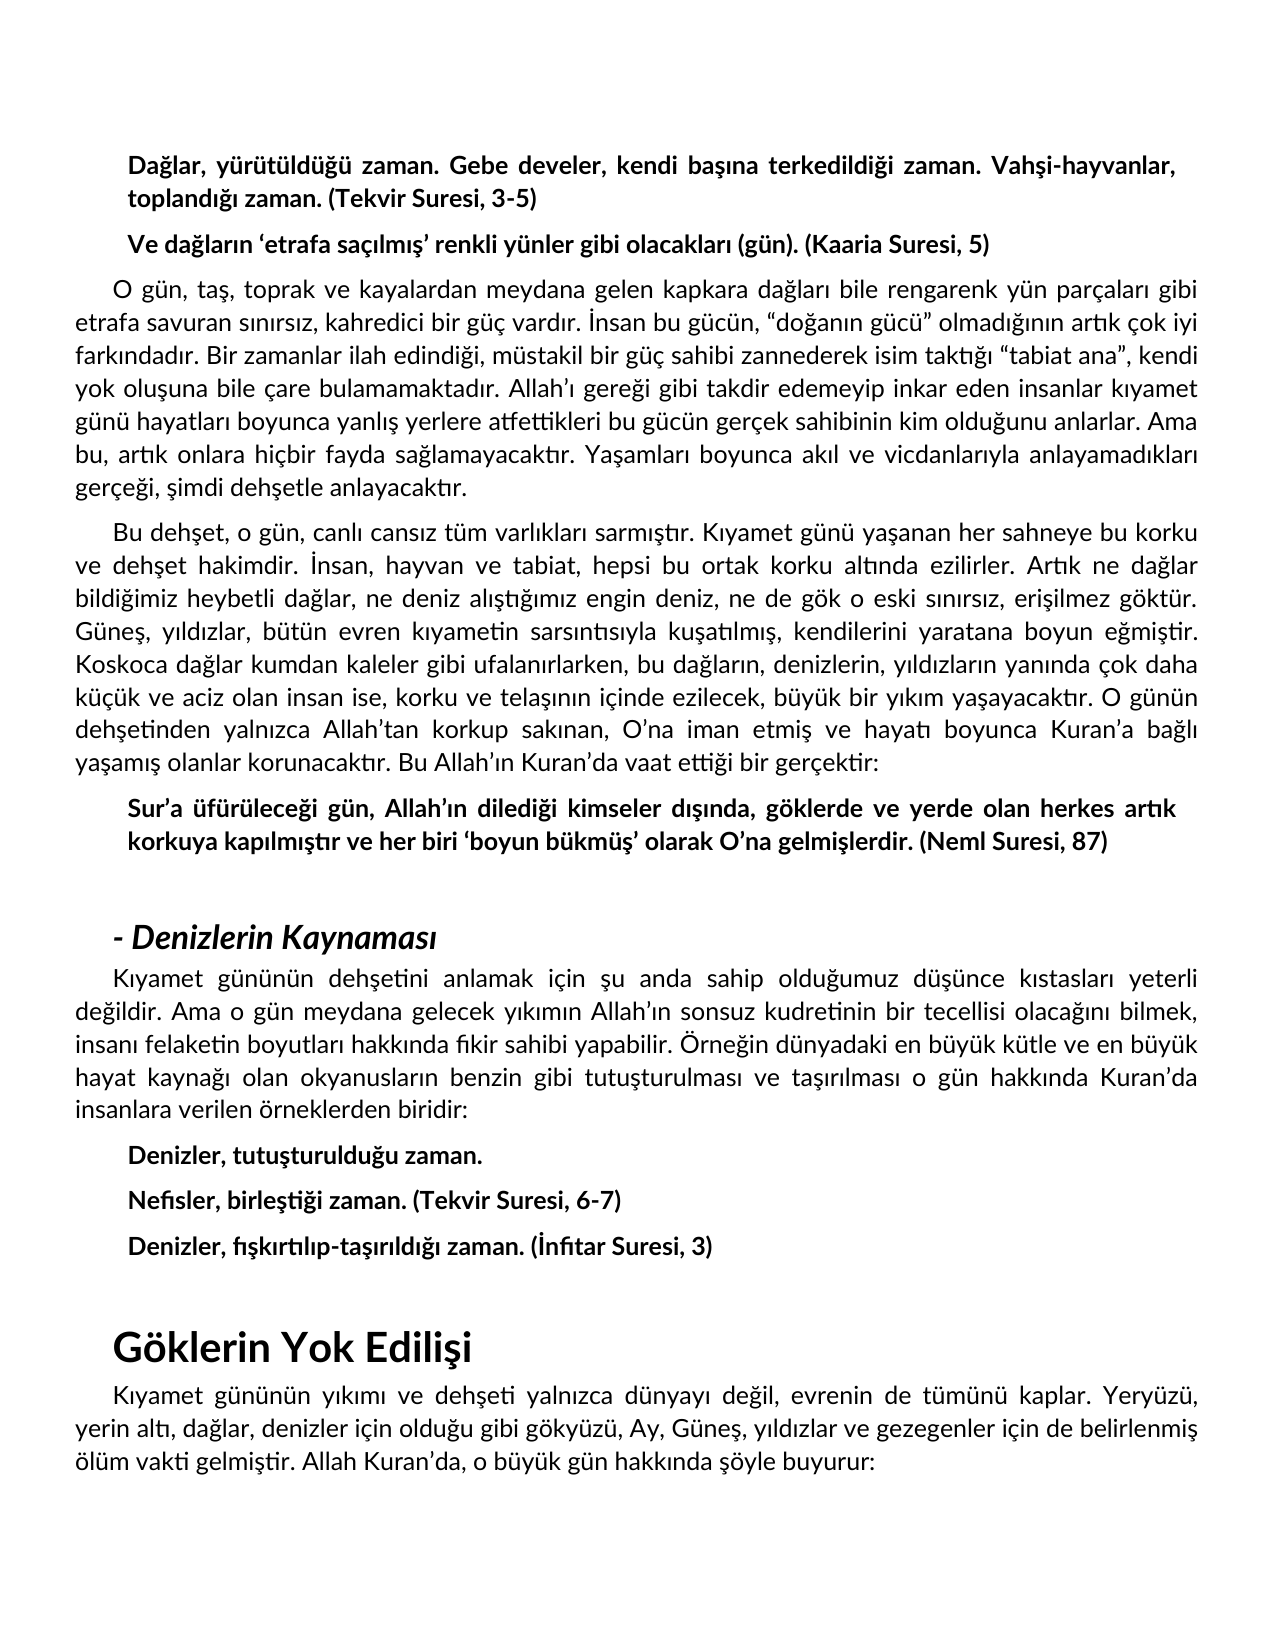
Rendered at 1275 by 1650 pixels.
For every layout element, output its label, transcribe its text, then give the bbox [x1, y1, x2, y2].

text Nefisler, birleştiği zaman. (Tekvir Suresi, 6-7) [127, 1185, 1177, 1215]
text Kıyamet gününün dehşetini anlamak için şu anda sahip olduğumuz düşünce kıstasları yeterli değildir. Ama o gün meydana gelecek yıkımın Allah’ın sonsuz kudretinin bir tecellisi olacağını bilmek, insanı felaketin boyutları hakkında fikir sahibi yapabilir. Örneğin dünyadaki en büyük kütle ve en büyük hayat kaynağı olan okyanusların benzin gibi tutuşturulması ve taşırılması o gün hakkında Kuran’da insanlara verilen örneklerden biridir: [75, 962, 1200, 1124]
text Bu dehşet, o gün, canlı cansız tüm varlıkları sarmıştır. Kıyamet günü yaşanan her sahneye bu korku ve dehşet hakimdir. İnsan, hayvan ve tabiat, hepsi bu ortak korku altında ezilirler. Artık ne dağlar bildiğimiz heybetli dağlar, ne deniz alıştığımız engin deniz, ne de gök o eski sınırsız, erişilmez göktür. Güneş, yıldızlar, bütün evren kıyametin sarsıntısıyla kuşatılmış, kendilerini yaratana boyun eğmiştir. Koskoca dağlar kumdan kaleler gibi ufalanırlarken, bu dağların, denizlerin, yıldızların yanında çok daha küçük ve aciz olan insan ise, korku ve telaşının içinde ezilecek, büyük bir yıkım yaşayacaktır. O günün dehşetinden yalnızca Allah’tan korkup sakınan, O’na iman etmiş ve hayatı boyunca Kuran’a bağlı yaşamış olanlar korunacaktır. Bu Allah’ın Kuran’da vaat ettiği bir gerçektir: [75, 517, 1200, 777]
text O gün, taş, toprak ve kayalardan meydana gelen kapkara dağları bile rengarenk yün parçaları gibi etrafa savuran sınırsız, kahredici bir güç vardır. İnsan bu gücün, “doğanın gücü” olmadığının artık çok iyi farkındadır. Bir zamanlar ilah edindiği, müstakil bir güç sahibi zannederek isim taktığı “tabiat ana”, kendi yok oluşuna bile çare bulamamaktadır. Allah’ı gereği gibi takdir edemeyip inkar eden insanlar kıyamet günü hayatları boyunca yanlış yerlere atfettikleri bu gücün gerçek sahibinin kim olduğunu anlarlar. Ama bu, artık onlara hiçbir fayda sağlamayacaktır. Yaşamları boyunca akıl ve vicdanlarıyla anlayamadıkları gerçeği, şimdi dehşetle anlayacaktır. [75, 274, 1200, 501]
subtitle - Denizlerin Kaynaması [112, 916, 1200, 956]
text Dağlar, yürütüldüğü zaman. Gebe develer, kendi başına terkedildiği zaman. Vahşi-hayvanlar, toplandığı zaman. (Tekvir Suresi, 3-5) [127, 150, 1177, 213]
text Denizler, tutuşturulduğu zaman. [127, 1139, 1177, 1169]
subtitle Göklerin Yok Edilişi [112, 1321, 1200, 1371]
text Denizler, fışkırtılıp-taşırıldığı zaman. (İnfitar Suresi, 3) [127, 1230, 1177, 1260]
text Sur’a üfürüleceği gün, Allah’ın dilediği kimseler dışında, göklerde ve yerde olan herkes artık korkuya kapılmıştır ve her biri ‘boyun bükmüş’ olarak O’na gelmişlerdir. (Neml Suresi, 87) [127, 792, 1177, 855]
text Ve dağların ‘etrafa saçılmış’ renkli yünler gibi olacakları (gün). (Kaaria Suresi, 5) [127, 228, 1177, 258]
text Kıyamet gününün yıkımı ve dehşeti yalnızca dünyayı değil, evrenin de tümünü kaplar. Yeryüzü, yerin altı, dağlar, denizler için olduğu gibi gökyüzü, Ay, Güneş, yıldızlar ve gezegenler için de belirlenmiş ölüm vakti gelmiştir. Allah Kuran’da, o büyük gün hakkında şöyle buyurur: [75, 1379, 1200, 1475]
